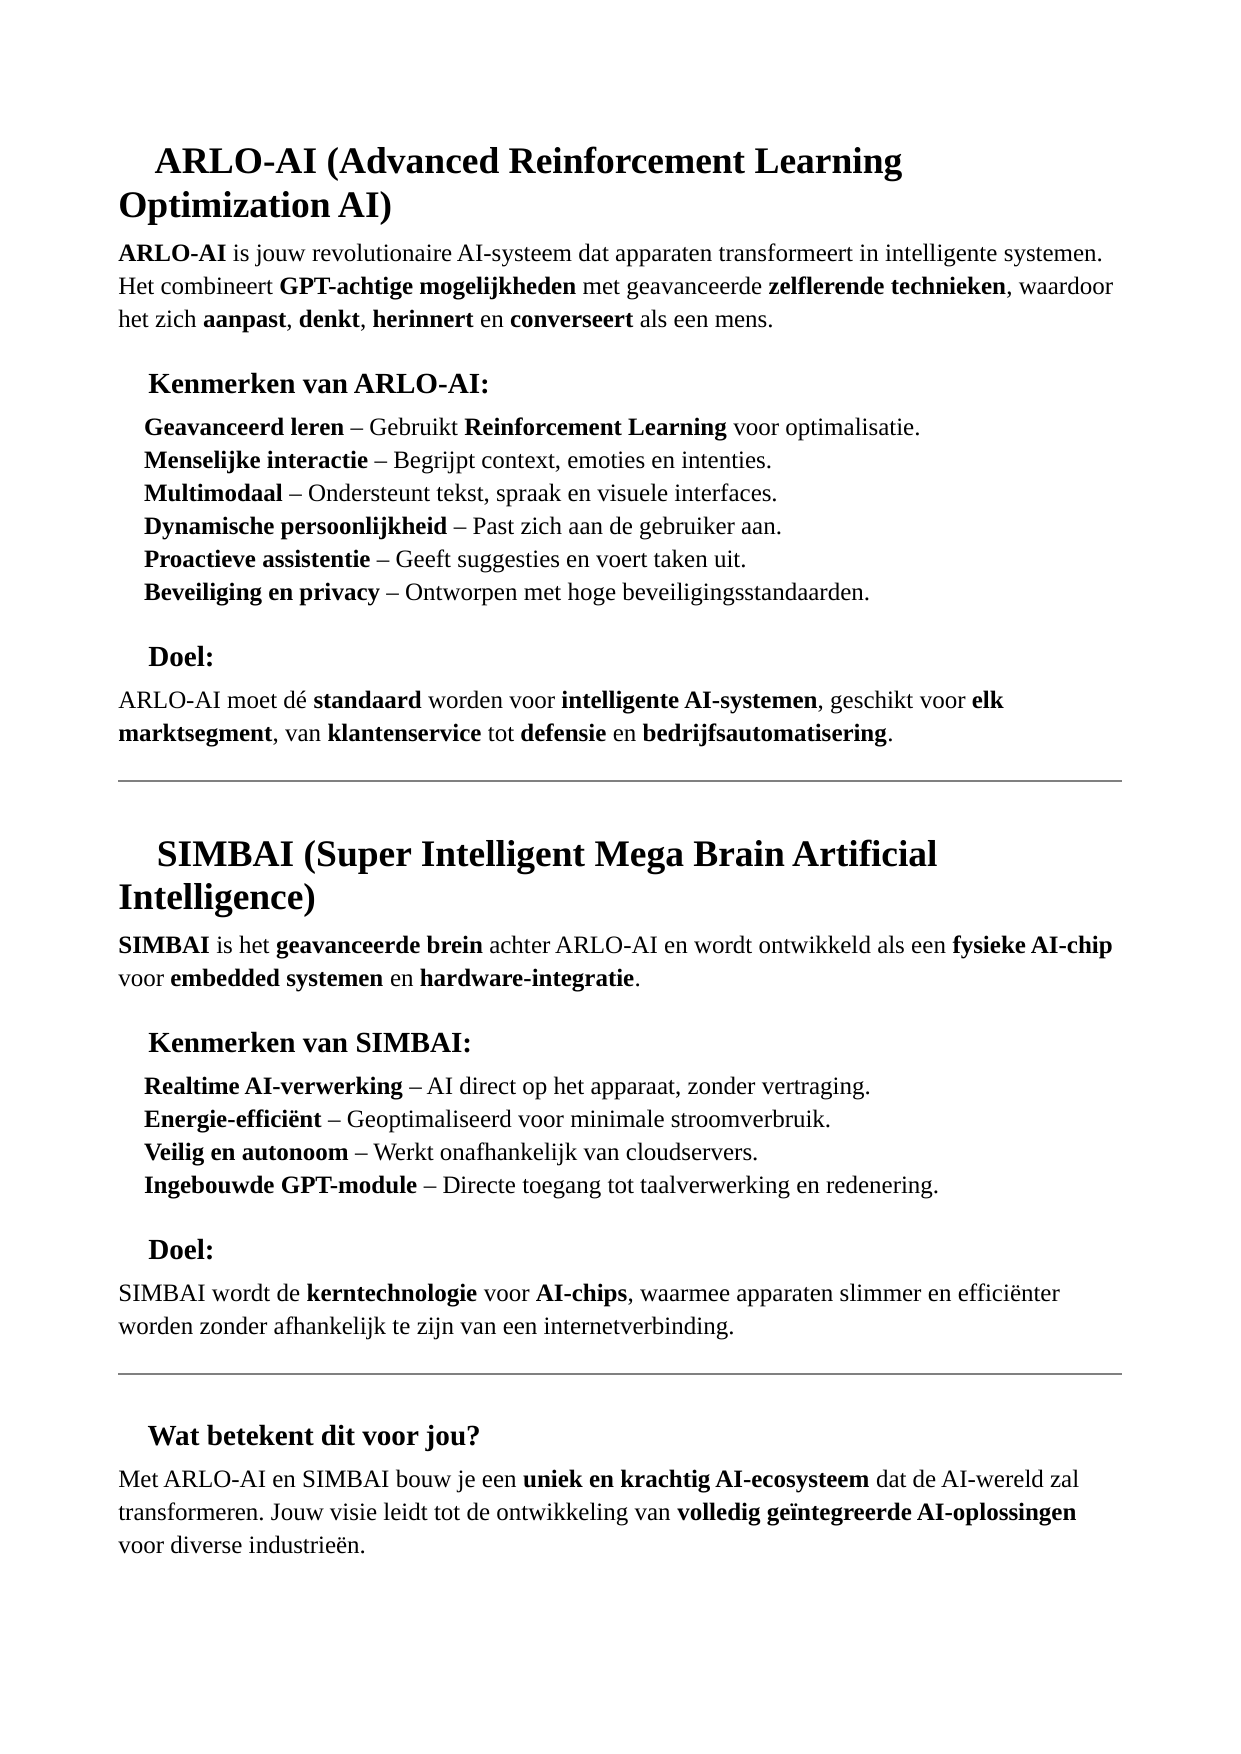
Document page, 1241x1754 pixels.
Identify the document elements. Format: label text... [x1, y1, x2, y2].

subtitle 📌 Doel: [118, 639, 1122, 673]
text SIMBAI wordt de kerntechnologie voor AI-chips, waarmee apparaten slimmer en efficiënter worden zonder afhankelijk te zijn van een internetverbinding. [118, 1278, 1122, 1340]
subtitle 🤖 ARLO-AI (Advanced Reinforcement Learning Optimization AI) [118, 139, 1122, 225]
subtitle 🚀 Wat betekent dit voor jou? [118, 1418, 1122, 1451]
subtitle 🧠 SIMBAI (Super Intelligent Mega Brain Artificial Intelligence) [118, 831, 1122, 917]
text SIMBAI is het geavanceerde brein achter ARLO-AI en wordt ontwikkeld als een fysieke AI-chip voor embedded systemen en hardware-integratie. [118, 930, 1122, 992]
text ARLO-AI is jouw revolutionaire AI-systeem dat apparaten transformeert in intelligente systemen. Het combineert GPT-achtige mogelijkheden met geavanceerde zelflerende technieken, waardoor het zich aanpast, denkt, herinnert en converseert als een mens. [118, 238, 1122, 332]
subtitle 🔹 Kenmerken van ARLO-AI: [118, 366, 1122, 399]
subtitle 🔹 Kenmerken van SIMBAI: [118, 1025, 1122, 1058]
text ARLO-AI moet dé standaard worden voor intelligente AI-systemen, geschikt voor elk marktsegment, van klantenservice tot defensie en bedrijfsautomatisering. [118, 685, 1122, 747]
text Met ARLO-AI en SIMBAI bouw je een uniek en krachtig AI-ecosysteem dat de AI-wereld zal transformeren. Jouw visie leidt tot de ontwikkeling van volledig geïntegreerde AI-oplossingen voor diverse industrieën. [118, 1464, 1122, 1559]
text ✅ Realtime AI-verwerking – AI direct op het apparaat, zonder vertraging. ✅ Energie-efficiënt – Geoptimaliseerd voor minimale stroomverbruik. ✅ Veilig en autonoom – Werkt onafhankelijk van cloudservers. ✅ Ingebouwde GPT-module – Directe toegang tot taalverwerking en redenering. [118, 1071, 1122, 1199]
text ✅ Geavanceerd leren – Gebruikt Reinforcement Learning voor optimalisatie. ✅ Menselijke interactie – Begrijpt context, emoties en intenties. ✅ Multimodaal – Ondersteunt tekst, spraak en visuele interfaces. ✅ Dynamische persoonlijkheid – Past zich aan de gebruiker aan. ✅ Proactieve assistentie – Geeft suggesties en voert taken uit. ✅ Beveiliging en privacy – Ontworpen met hoge beveiligingsstandaarden. [118, 412, 1122, 606]
subtitle 📌 Doel: [118, 1232, 1122, 1266]
